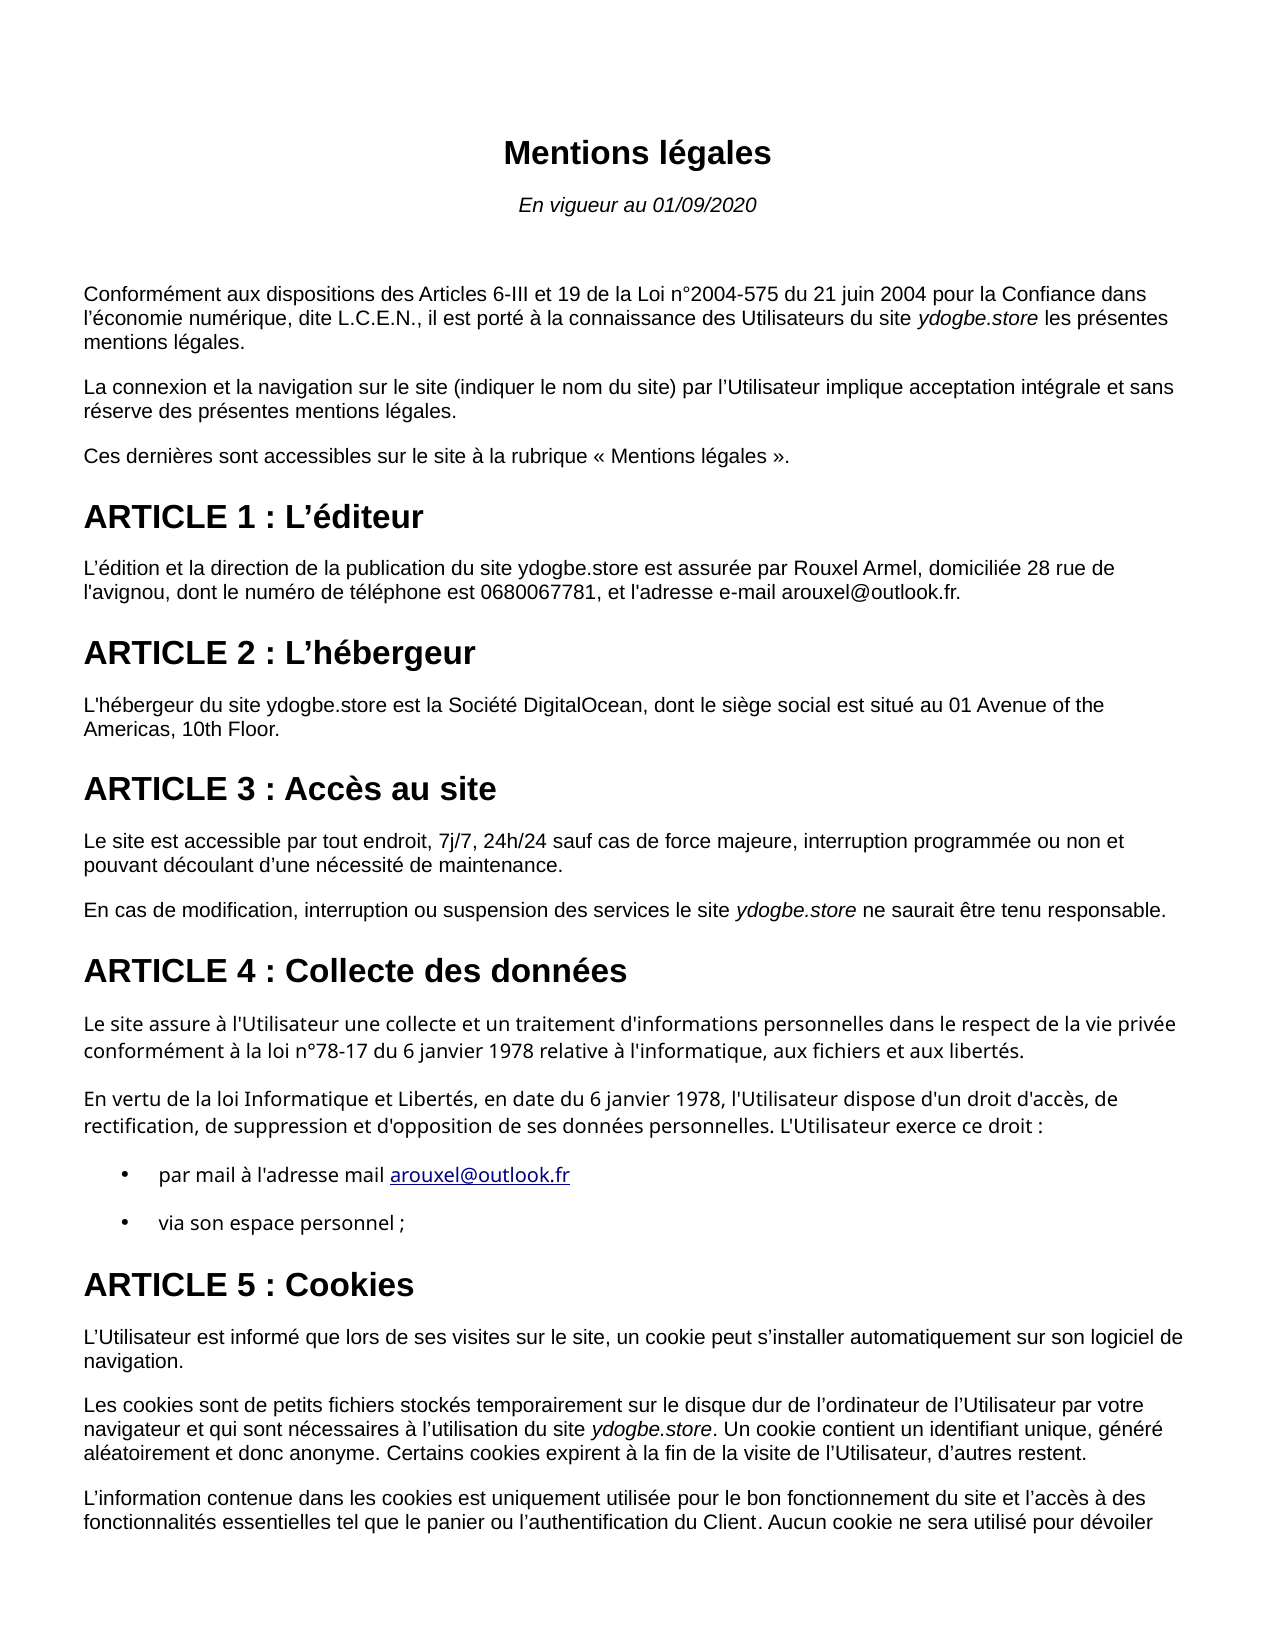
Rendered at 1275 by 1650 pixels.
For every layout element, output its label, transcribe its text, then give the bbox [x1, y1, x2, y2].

text Les cookies sont de petits fichiers stockés temporairement sur le disque dur de l’ordinateur de l’Utilisateur par votre navigateur et qui sont nécessaires à l’utilisation du site ydogbe.store. Un cookie contient un identifiant unique, généré aléatoirement et donc anonyme. Certains cookies expirent à la fin de la visite de l’Utilisateur, d’autres restent. [83, 1393, 1192, 1465]
text En cas de modification, interruption ou suspension des services le site ydogbe.store ne saurait être tenu responsable. [83, 897, 1192, 921]
text Conformément aux dispositions des Articles 6-III et 19 de la Loi n°2004-575 du 21 juin 2004 pour la Confiance dans l’économie numérique, dite L.C.E.N., il est porté à la connaissance des Utilisateurs du site ydogbe.store les présentes mentions légales. [83, 282, 1192, 354]
text En vigueur au 01/09/2020 [83, 193, 1192, 217]
text L’information contenue dans les cookies est uniquement utilisée pour le bon fonctionnement du site et l’accès à des fonctionnalités essentielles tel que le panier ou l’authentification du Client. Aucun cookie ne sera utilisé pour dévoiler [83, 1486, 1192, 1534]
text L’Utilisateur est informé que lors de ses visites sur le site, un cookie peut s’installer automatiquement sur son logiciel de navigation. [83, 1324, 1192, 1372]
subtitle ARTICLE 5 : Cookies [83, 1265, 1192, 1304]
text La connexion et la navigation sur le site (indiquer le nom du site) par l’Utilisateur implique acceptation intégrale et sans réserve des présentes mentions légales. [83, 375, 1192, 423]
text L'hébergeur du site ydogbe.store est la Société DigitalOcean, dont le siège social est situé au 01 Avenue of the Americas, 10th Floor. [83, 692, 1192, 740]
subtitle Mentions légales [83, 133, 1192, 172]
list par mail à l'adresse mail arouxel@outlook.fr [121, 1161, 1192, 1188]
text Le site assure à l'Utilisateur une collecte et un traitement d'informations personnelles dans le respect de la vie privée conformément à la loi n°78-17 du 6 janvier 1978 relative à l'informatique, aux fichiers et aux libertés. [83, 1010, 1192, 1064]
list via son espace personnel ; [121, 1209, 1192, 1236]
text Le site est accessible par tout endroit, 7j/7, 24h/24 sauf cas de force majeure, interruption programmée ou non et pouvant découlant d’une nécessité de maintenance. [83, 829, 1192, 877]
text L’édition et la direction de la publication du site ydogbe.store est assurée par Rouxel Armel, domiciliée 28 rue de l'avignou, dont le numéro de téléphone est 0680067781, et l'adresse e-mail arouxel@outlook.fr. [83, 556, 1192, 604]
subtitle ARTICLE 4 : Collecte des données [83, 951, 1192, 989]
text En vertu de la loi Informatique et Libertés, en date du 6 janvier 1978, l'Utilisateur dispose d'un droit d'accès, de rectification, de suppression et d'opposition de ses données personnelles. L'Utilisateur exerce ce droit : [83, 1085, 1192, 1140]
subtitle ARTICLE 1 : L’éditeur [83, 497, 1192, 535]
subtitle ARTICLE 3 : Accès au site [83, 769, 1192, 808]
text Ces dernières sont accessibles sur le site à la rubrique « Mentions légales ». [83, 444, 1192, 468]
subtitle ARTICLE 2 : L’hébergeur [83, 633, 1192, 672]
